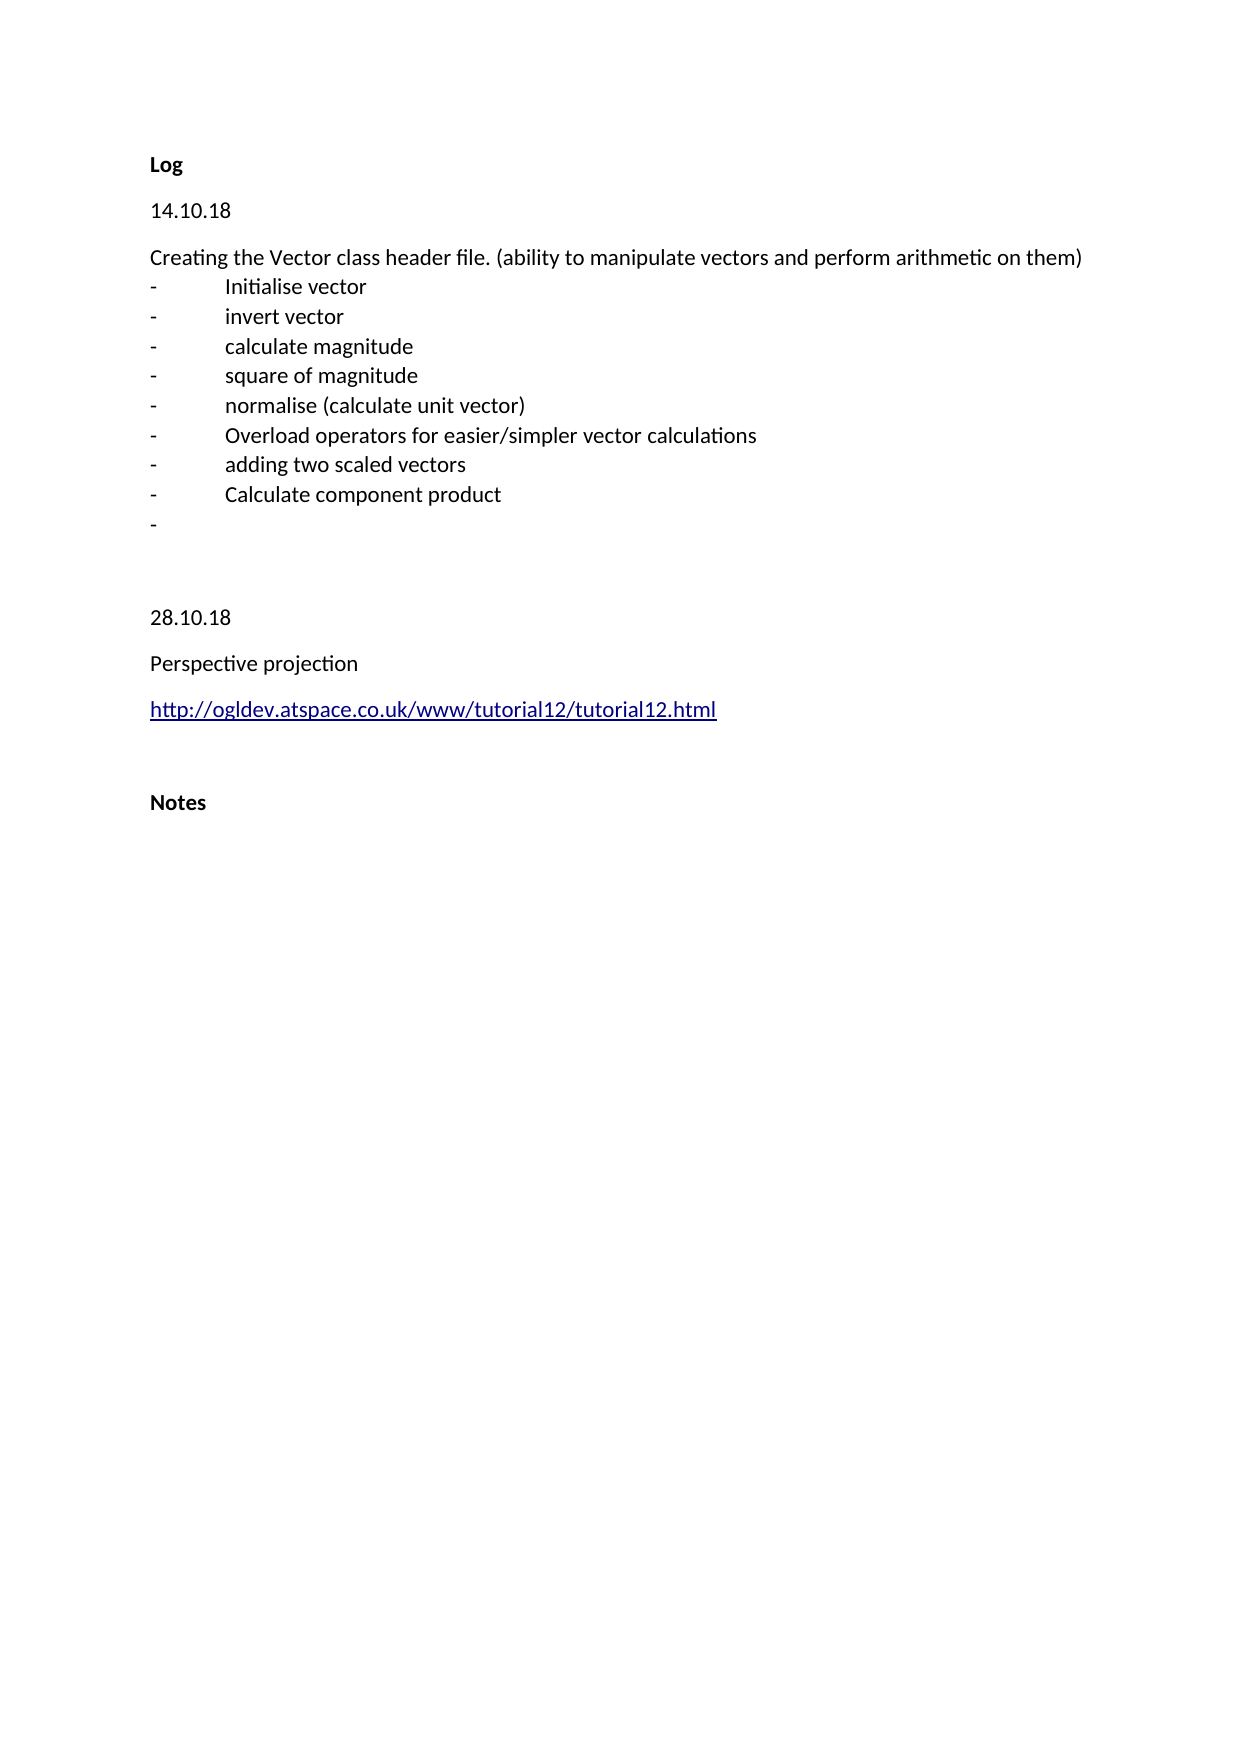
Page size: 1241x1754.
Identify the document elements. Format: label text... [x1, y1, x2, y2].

text http://ogldev.atspace.co.uk/www/tutorial12/tutorial12.html [150, 695, 1090, 723]
text Log [150, 150, 1090, 178]
text Notes [150, 788, 1090, 816]
text Perspective projection [150, 649, 1090, 677]
text Creating the Vector class header file. (ability to manipulate vectors and perform arithmetic on them) - Initialise vector - invert vector - calculate magnitude - square of magnitude - normalise (calculate unit vector) - Overload operators for easier/simpler vector calculations - adding two scaled vectors - Calculate component product - [150, 243, 1090, 538]
text 14.10.18 [150, 196, 1090, 224]
text 28.10.18 [150, 603, 1090, 631]
